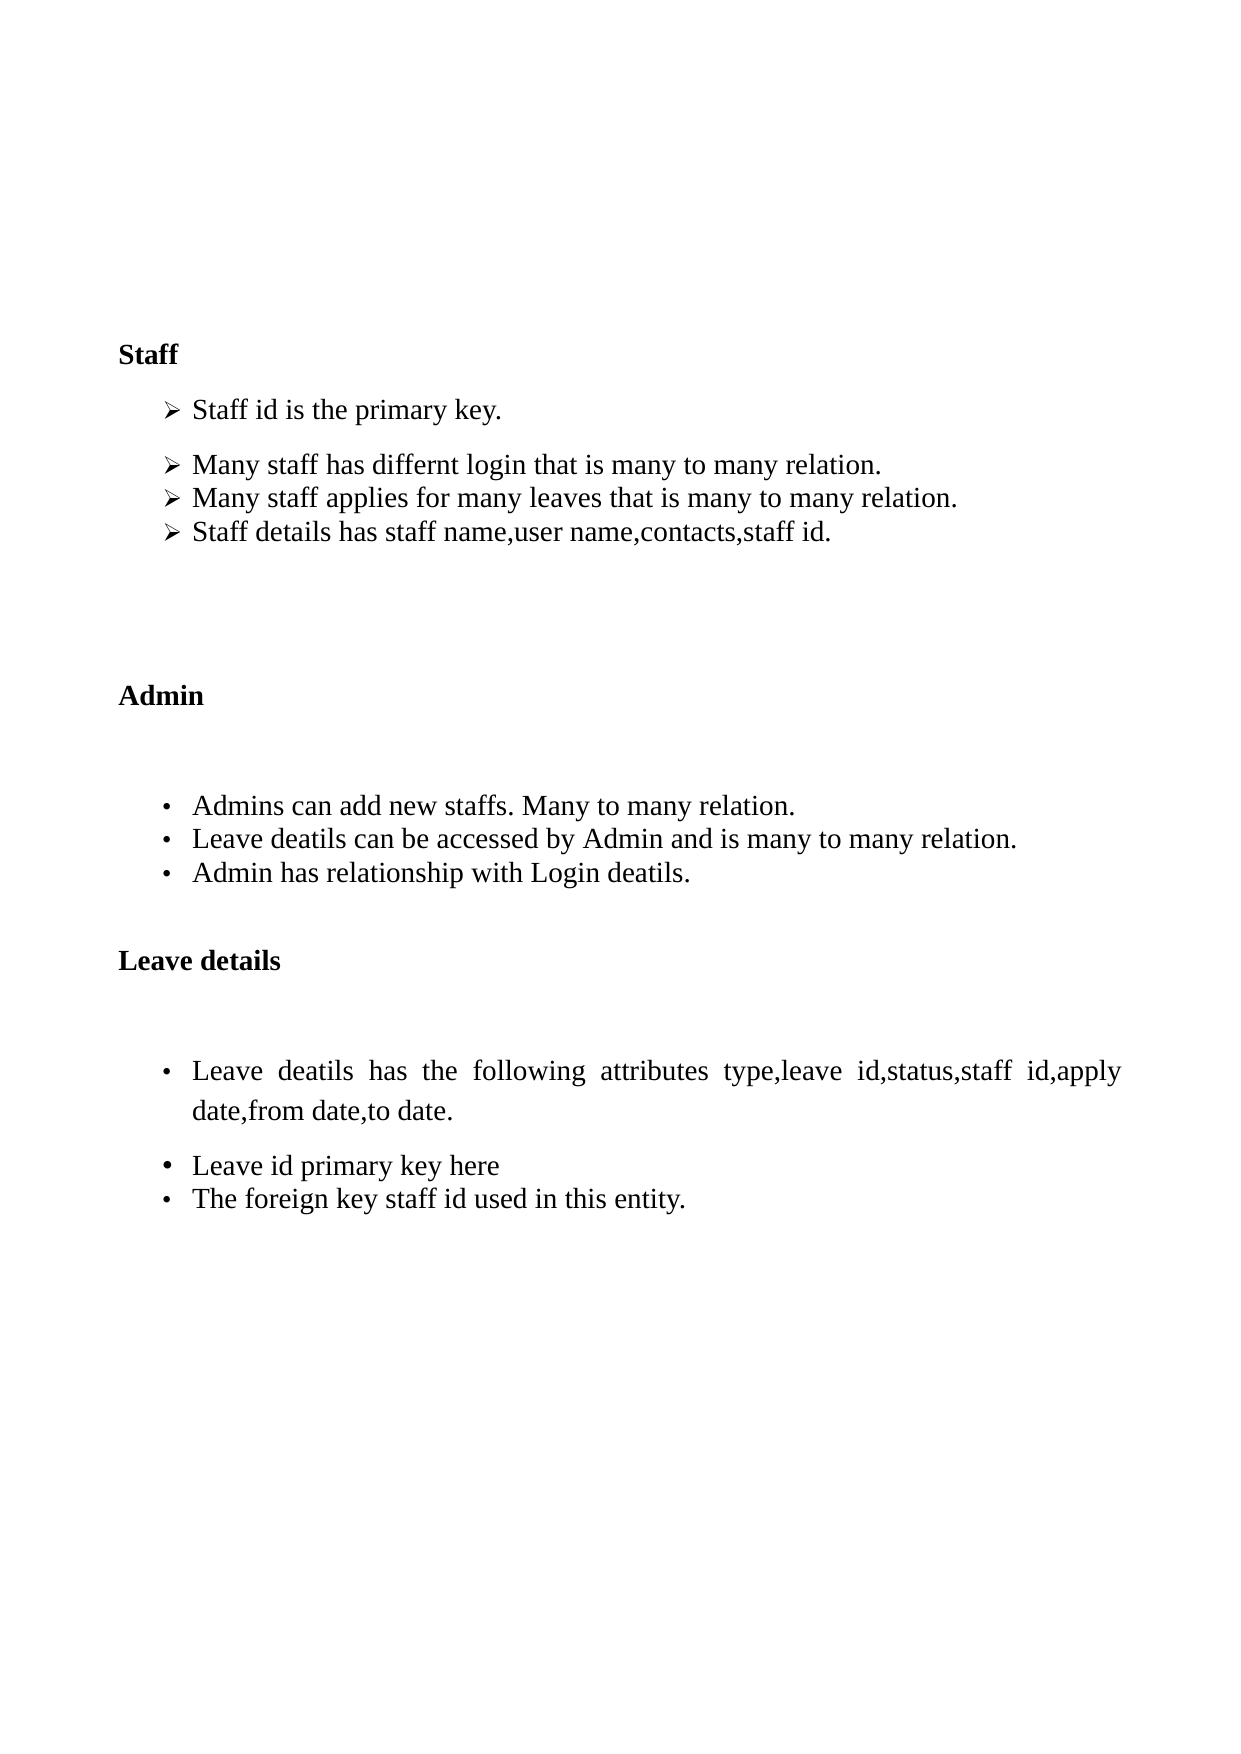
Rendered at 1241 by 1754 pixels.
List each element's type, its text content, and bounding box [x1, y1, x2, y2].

list Admins can add new staffs. Many to many relation. [162, 788, 1122, 821]
list Leave id primary key here [162, 1148, 1122, 1182]
list Leave deatils can be accessed by Admin and is many to many relation. [162, 821, 1122, 855]
list Many staff applies for many leaves that is many to many relation. [162, 480, 1122, 514]
text Staff [118, 337, 1122, 371]
list Staff details has staff name,user name,contacts,staff id. [162, 514, 1122, 547]
list Admin has relationship with Login deatils. [162, 855, 1122, 888]
list The foreign key staff id used in this entity. [162, 1182, 1122, 1215]
text Admin [118, 678, 1122, 712]
list Many staff has differnt login that is many to many relation. [162, 447, 1122, 480]
list Staff id is the primary key. [162, 392, 1122, 426]
list Leave deatils has the following attributes type,leave id,status,staff id,apply date,from date,to date. [162, 1053, 1122, 1127]
text Leave details [118, 943, 1122, 977]
